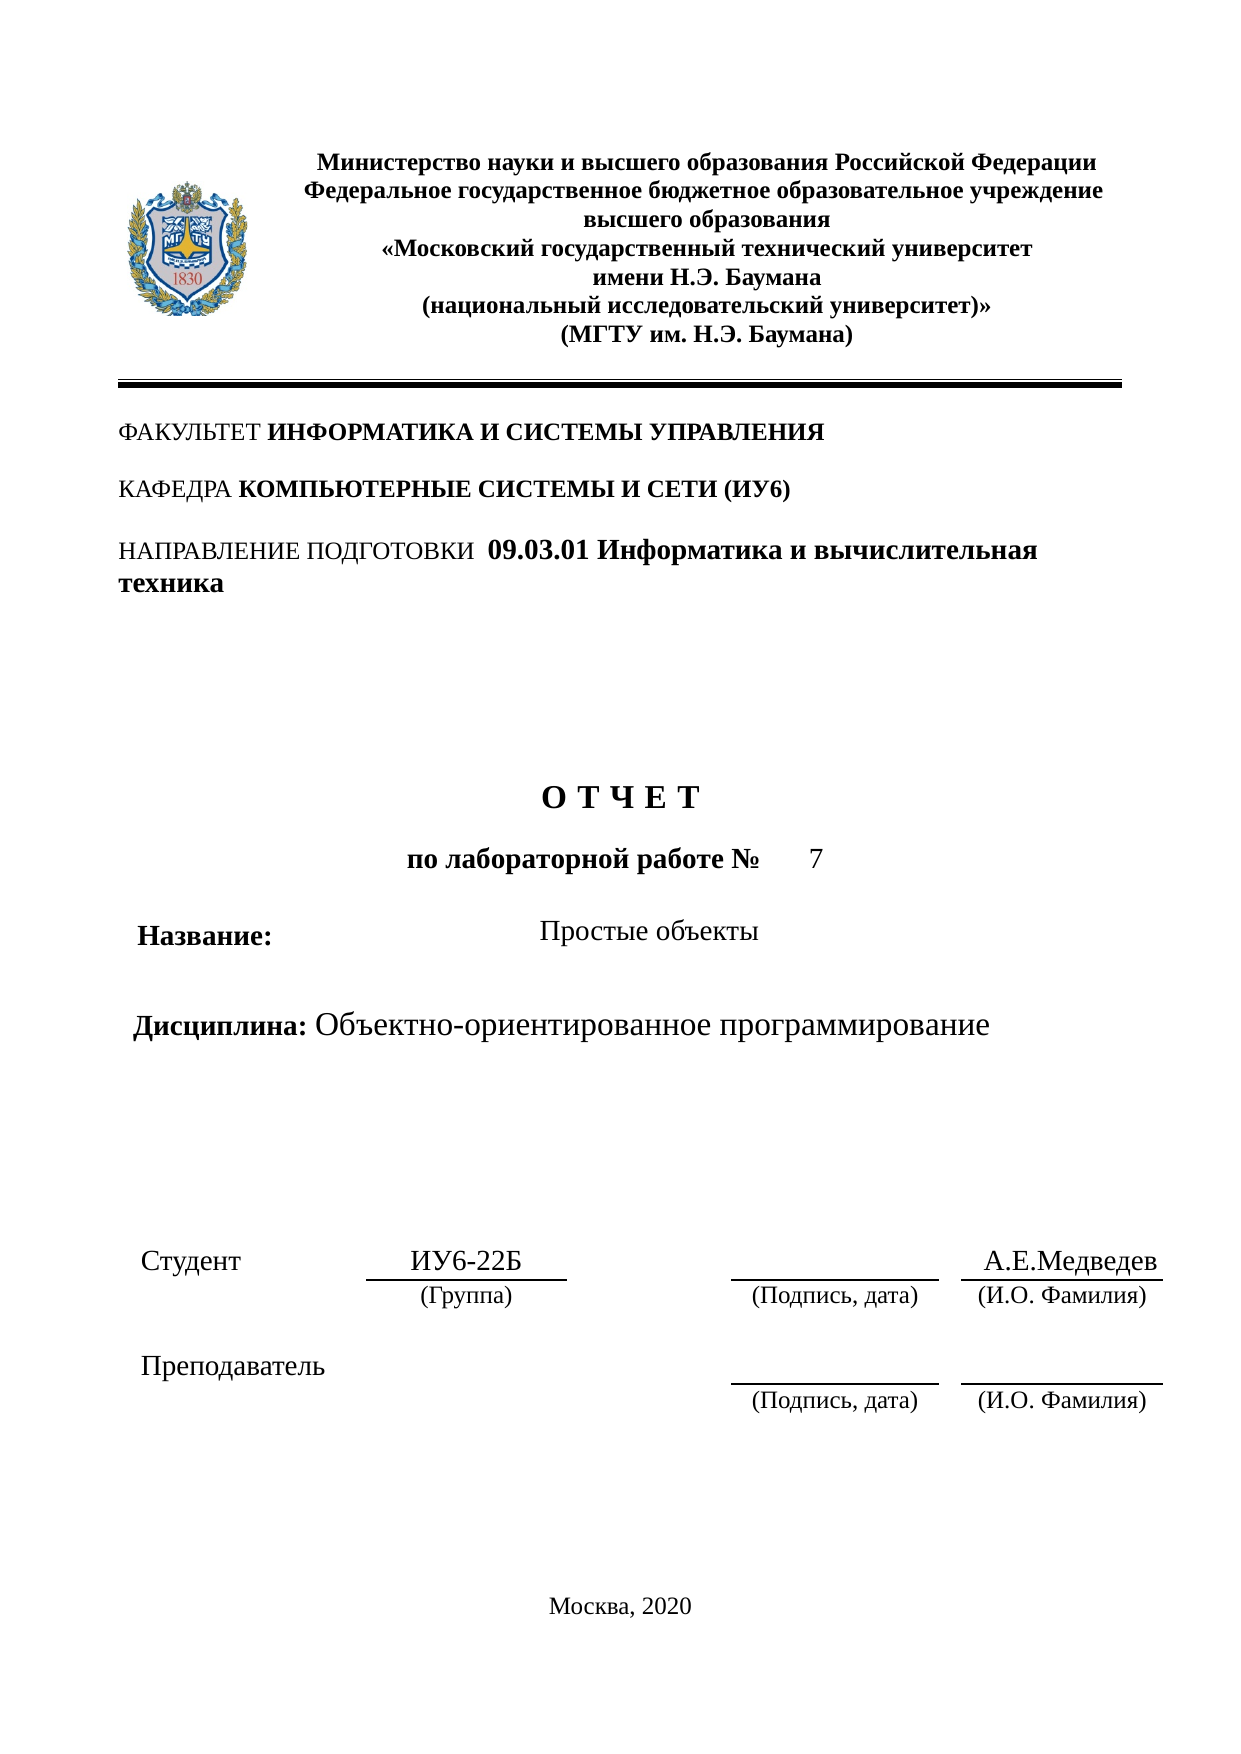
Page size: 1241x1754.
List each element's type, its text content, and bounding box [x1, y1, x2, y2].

table_cell [129, 1314, 354, 1348]
table_header Студент [129, 1243, 354, 1281]
table_cell [578, 1385, 719, 1418]
table_cell (И.О. Фамилия) [950, 1281, 1174, 1314]
text НАПРАВЛЕНИЕ ПОДГОТОВКИ 09.03.01 Информатика и вычислительная техника [118, 532, 1122, 599]
text Москва, 2020 [118, 1591, 1122, 1619]
table_cell [129, 1281, 354, 1314]
table_header 7 [779, 841, 853, 874]
table_cell (И.О. Фамилия) [950, 1385, 1174, 1418]
table_header ИУ6-22Б [354, 1243, 578, 1281]
table_cell [950, 1314, 1174, 1348]
table_cell [578, 1281, 719, 1314]
text ФАКУЛЬТЕТ Информатика и системы управления [118, 417, 1122, 446]
table_cell [578, 1348, 719, 1385]
picture [127, 181, 248, 318]
table_header [118, 147, 266, 348]
table_cell [354, 1314, 578, 1348]
text Дисциплина: Объектно-ориентированное программирование [133, 1004, 1122, 1042]
table_cell [354, 1348, 578, 1385]
table_cell (Подпись, дата) [720, 1385, 950, 1418]
table_cell [354, 1385, 578, 1418]
table_header Министерство науки и высшего образования Российской Федерации Федеральное государственное бюджетное образовательное учреждение высшего образования «Московский государственный технический университет имени Н.Э. Баумана (национальный исследовательский университет)» (МГТУ им. Н.Э. Баумана) [266, 147, 1148, 348]
subtitle Простые объекты [301, 913, 1122, 946]
table_cell [578, 1314, 719, 1348]
table_cell [720, 1314, 950, 1348]
text КАФЕДРА Компьютерные системы и сети (ИУ6) [118, 474, 1122, 503]
table_cell [950, 1348, 1174, 1385]
subtitle Отчет [118, 777, 1122, 816]
table_cell Преподаватель [129, 1348, 354, 1385]
table_cell (Группа) [354, 1281, 578, 1314]
table_cell [720, 1348, 950, 1385]
table_header [578, 1243, 719, 1281]
table_cell [129, 1385, 354, 1418]
text Название: [137, 918, 286, 952]
table_cell (Подпись, дата) [720, 1281, 950, 1314]
table_header [720, 1243, 950, 1281]
table_header А.Е.Медведев [950, 1243, 1174, 1281]
